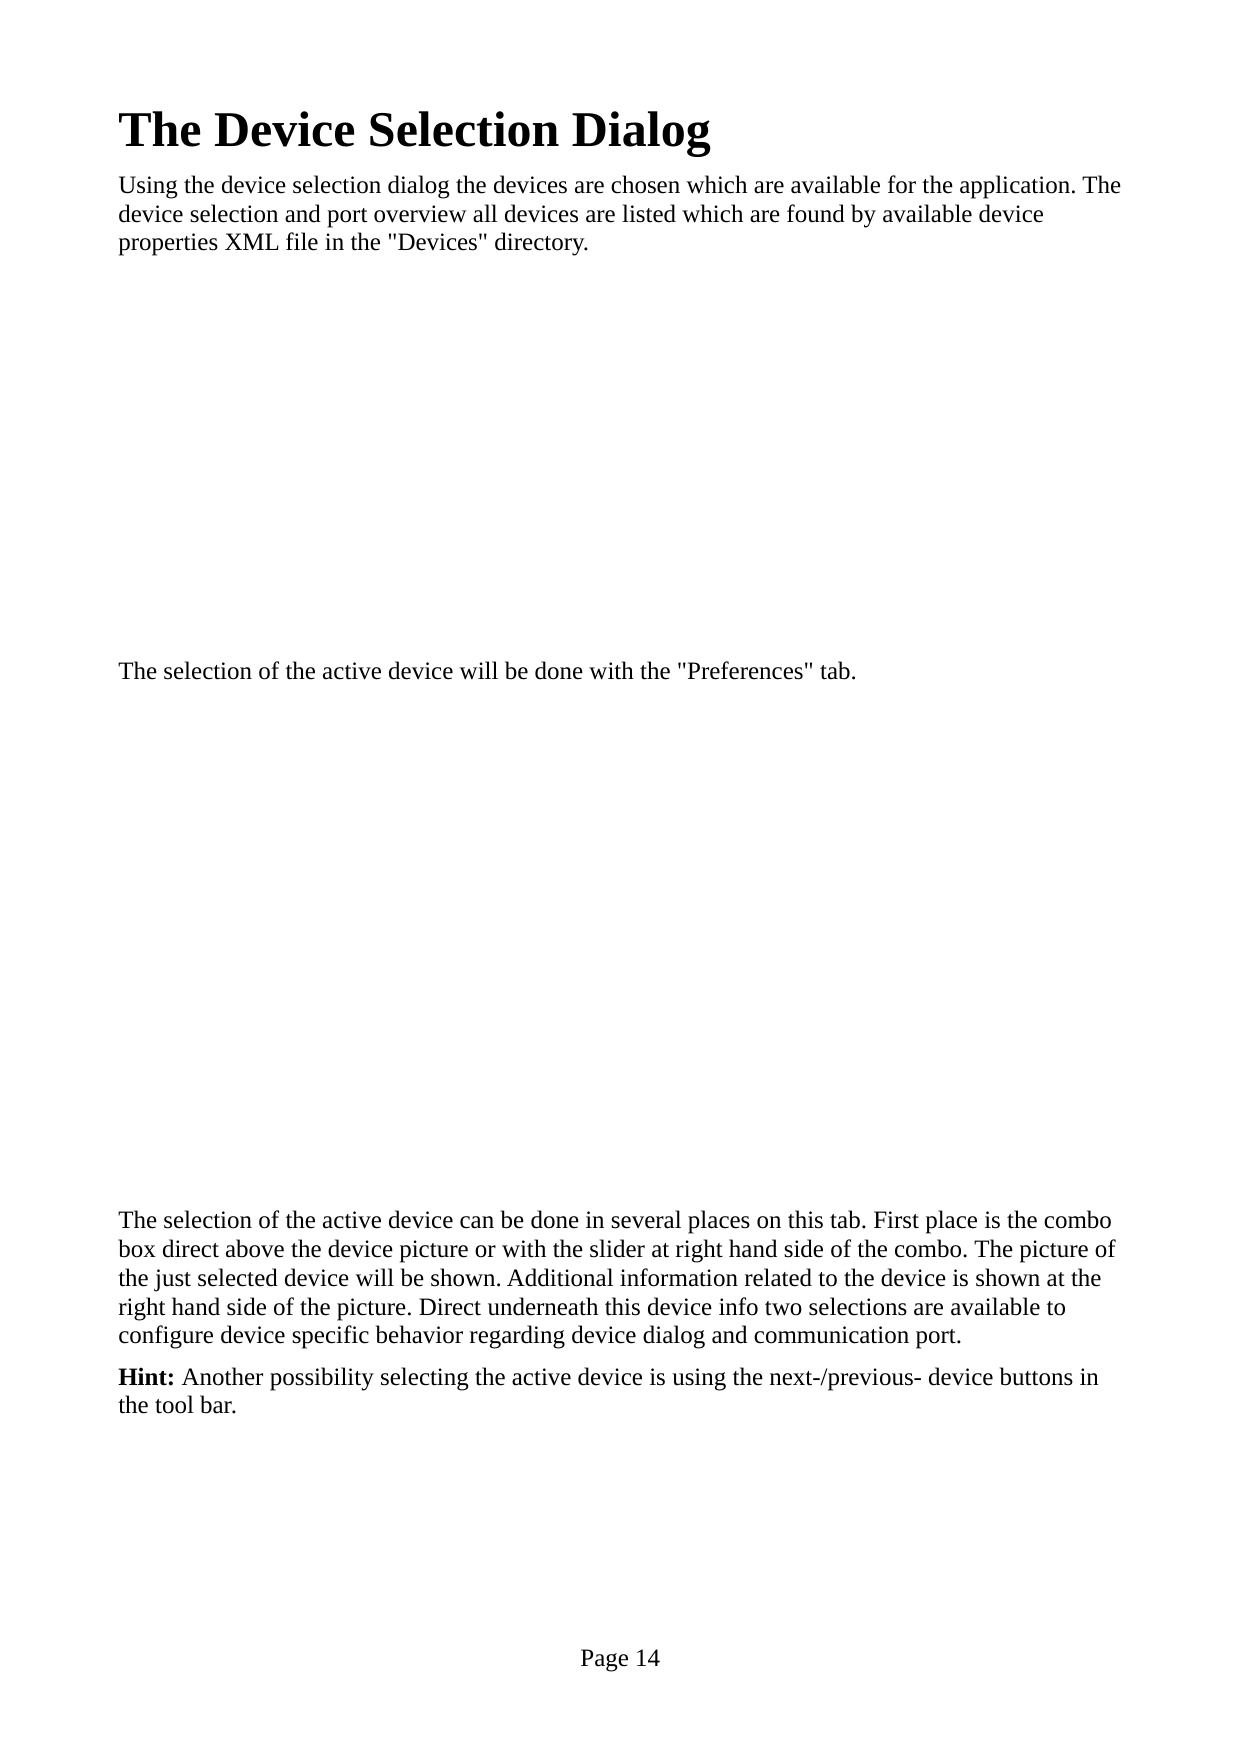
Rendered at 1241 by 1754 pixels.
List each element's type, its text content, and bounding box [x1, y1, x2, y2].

text Hint: Another possibility selecting the active device is using the next-/previous- device buttons in the tool bar. [118, 1362, 1122, 1419]
text The selection of the active device can be done in several places on this tab. First place is the combo box direct above the device picture or with the slider at right hand side of the combo. The picture of the just selected device will be shown. Additional information related to the device is shown at the right hand side of the picture. Direct underneath this device info two selections are available to configure device specific behavior regarding device dialog and communication port. [118, 1205, 1122, 1349]
text The selection of the active device will be done with the "Preferences" tab. [118, 656, 1122, 685]
text Using the device selection dialog the devices are chosen which are available for the application. The device selection and port overview all devices are listed which are found by available device properties XML file in the "Devices" directory. [118, 170, 1122, 256]
subtitle The Device Selection Dialog [118, 100, 1122, 157]
